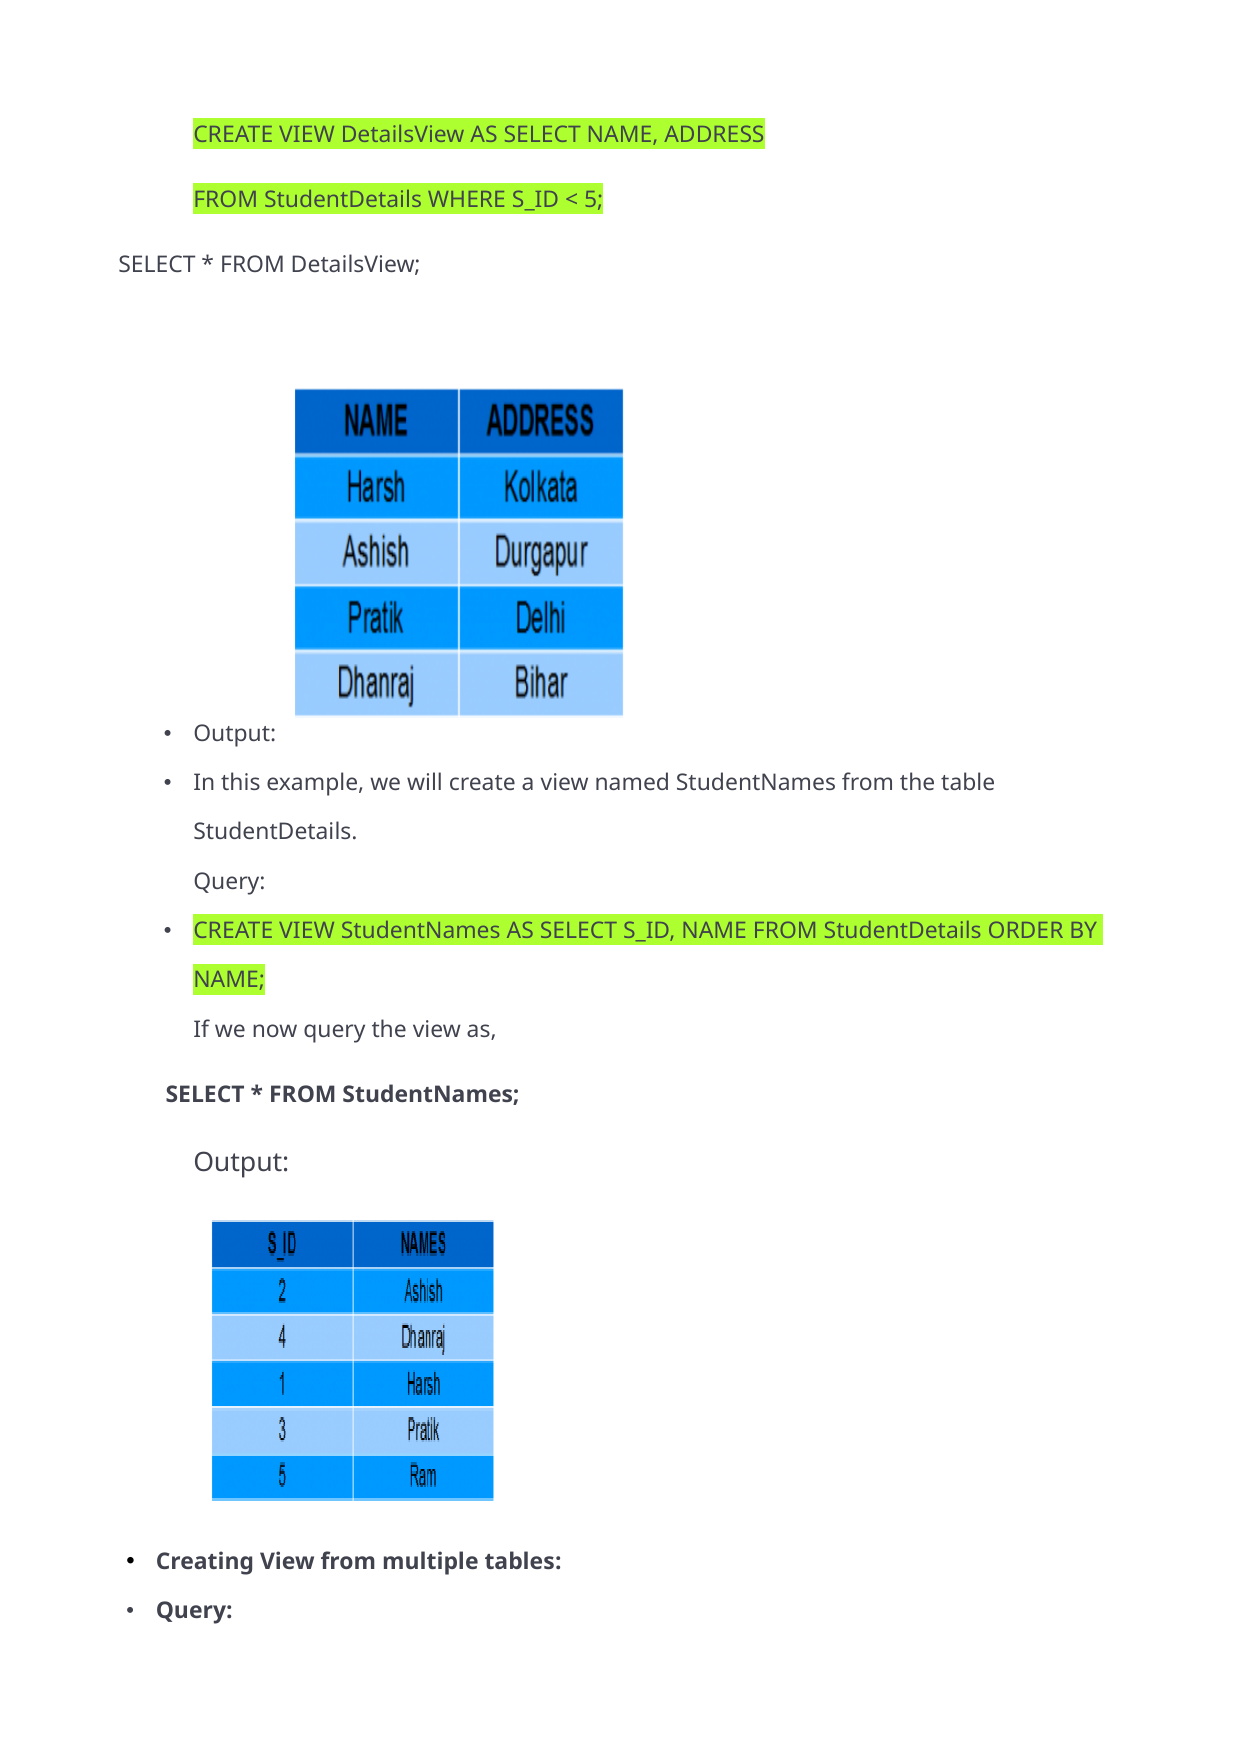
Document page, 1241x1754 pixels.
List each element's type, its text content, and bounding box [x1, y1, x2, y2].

picture [294, 388, 624, 718]
list In this example, we will create a view named StudentNames from the table StudentDetails. Query: [193, 766, 1122, 896]
list Output: [193, 370, 1122, 748]
list SELECT * FROM DetailsView; [118, 248, 1122, 279]
list If we now query the view as, [193, 1013, 1122, 1044]
list Creating View from multiple tables: [156, 1545, 1122, 1576]
list FROM StudentDetails WHERE S_ID < 5; [193, 183, 1122, 214]
list SELECT * FROM StudentNames; [165, 1078, 1122, 1109]
list CREATE VIEW DetailsView AS SELECT NAME, ADDRESS [193, 118, 1122, 149]
list Output: [193, 1143, 1122, 1524]
list CREATE VIEW StudentNames AS SELECT S_ID, NAME FROM StudentDetails ORDER BY NAME; [193, 914, 1122, 995]
picture [211, 1218, 494, 1501]
list Query: [156, 1594, 1122, 1625]
